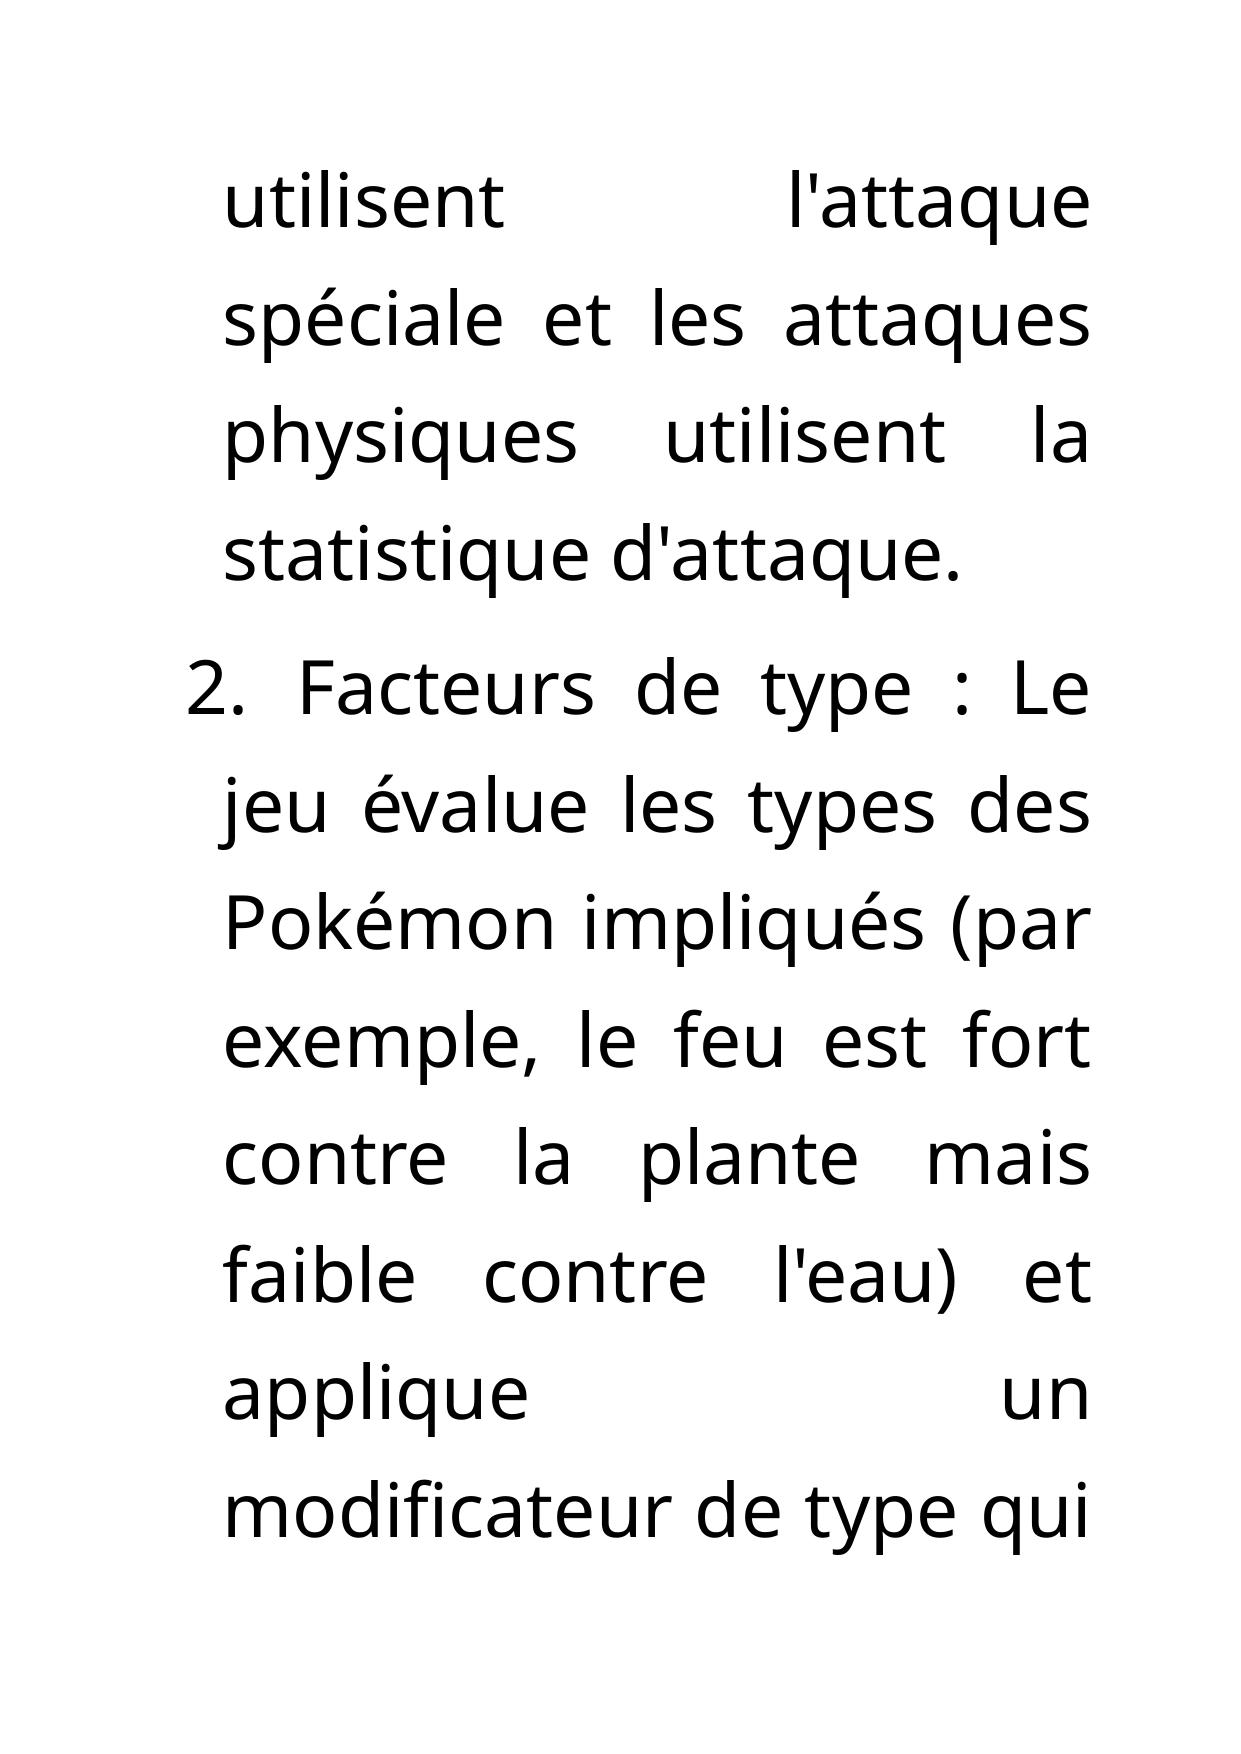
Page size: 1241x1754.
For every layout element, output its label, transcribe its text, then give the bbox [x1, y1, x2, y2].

list utilisent l'attaque spéciale et les attaques physiques utilisent la statistique d'attaque. [185, 148, 1093, 602]
list Facteurs de type : Le jeu évalue les types des Pokémon impliqués (par exemple, le feu est fort contre la plante mais faible contre l'eau) et applique un modificateur de type qui [185, 634, 1093, 1559]
